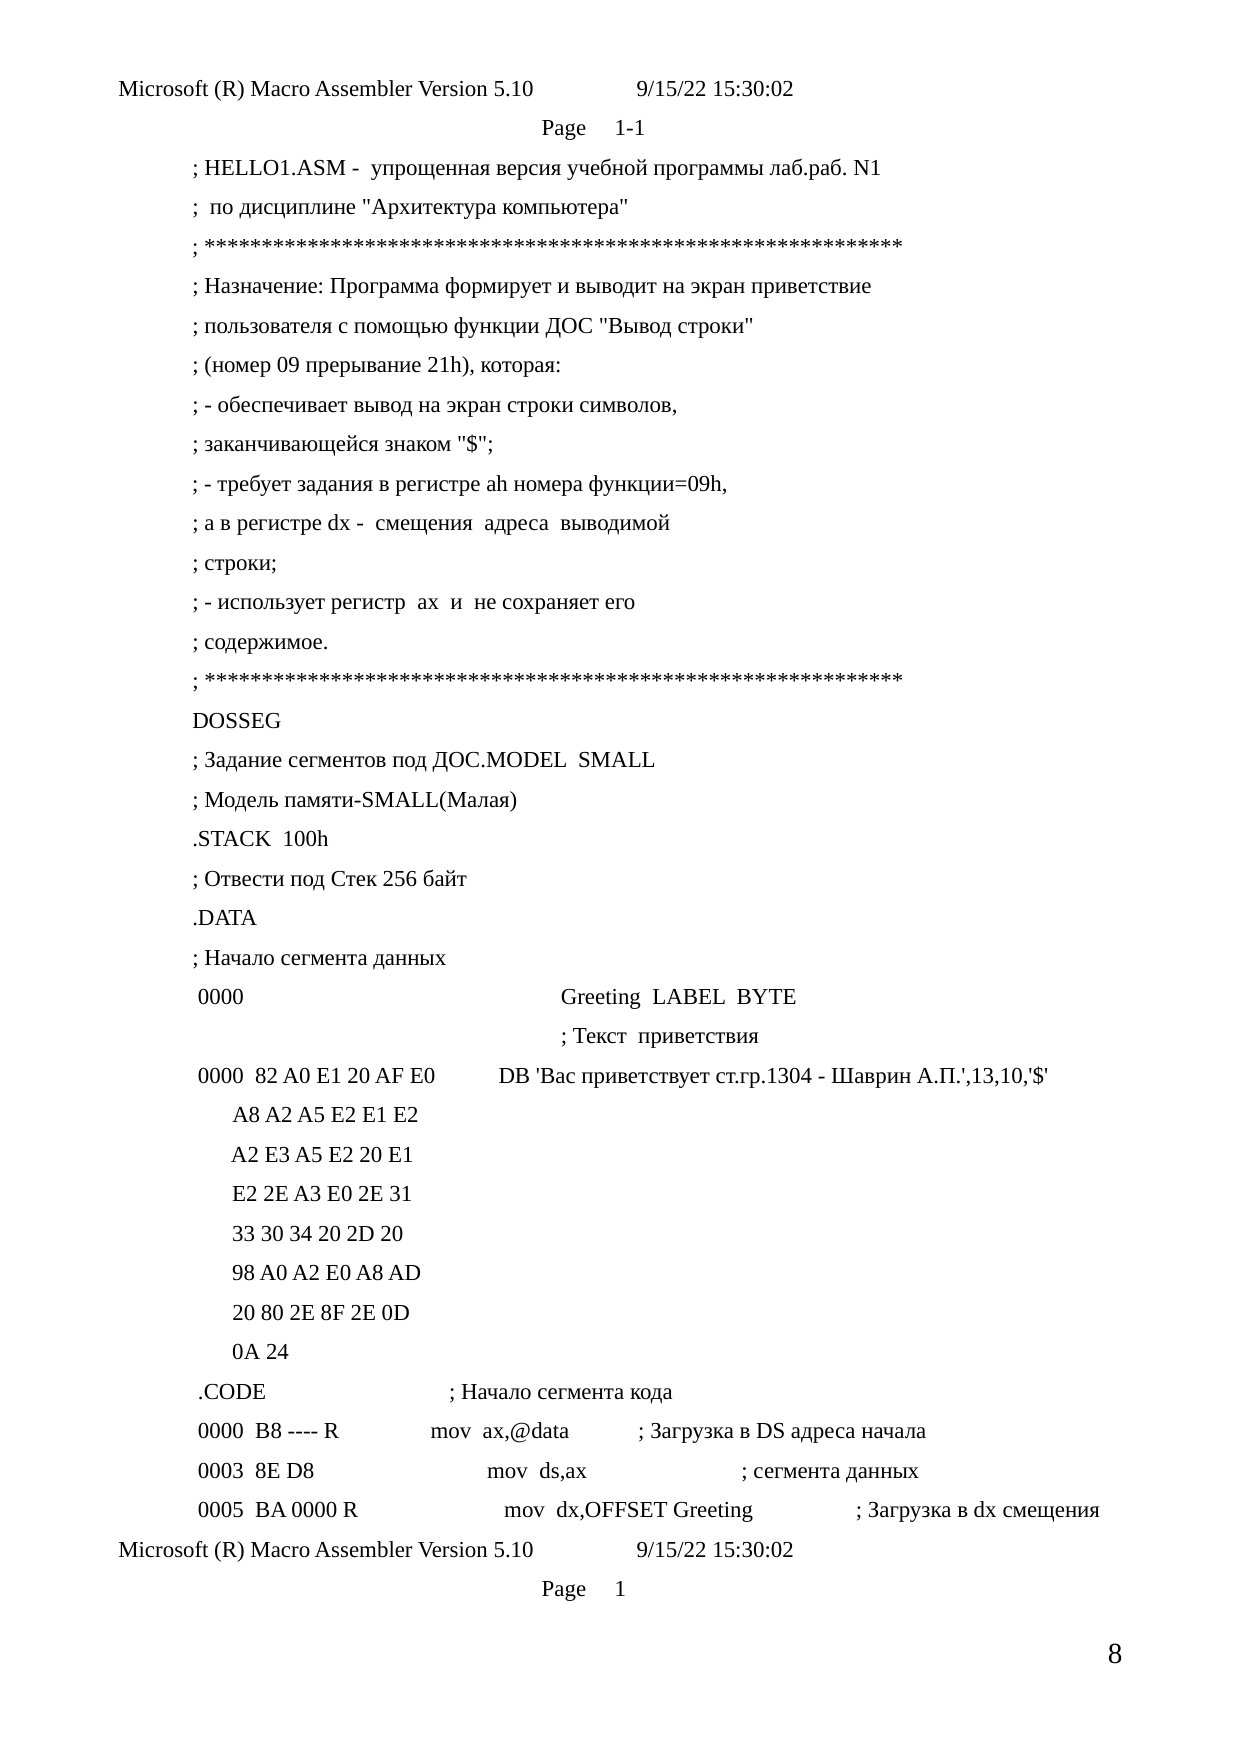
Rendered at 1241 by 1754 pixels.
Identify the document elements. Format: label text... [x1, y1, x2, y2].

text .DATA [118, 904, 1122, 930]
text ; Отвести под Стек 256 байт [118, 864, 1122, 891]
text ; Начало сегмента данных [118, 943, 1122, 970]
text 0003 8E D8 mov ds,ax ; сегмента данных [118, 1457, 1122, 1483]
text ; HELLO1.ASM - упрощенная версия учебной программы лаб.раб. N1 [118, 154, 1122, 180]
text 0000 Greeting LABEL BYTE [118, 983, 1122, 1009]
text ; - требует задания в регистре ah номера функции=09h, [118, 470, 1122, 496]
text 0005 BA 0000 R mov dx,OFFSET Greeting ; Загрузка в dx смещения [118, 1496, 1122, 1523]
text DOSSEG [118, 707, 1122, 733]
text ; Задание сегментов под ДОС.MODEL SMALL [118, 746, 1122, 772]
text .CODE ; Начало сегмента кода [118, 1378, 1122, 1404]
text ; ************************************************************* [118, 233, 1122, 259]
text 0A 24 [118, 1338, 1122, 1365]
text ; ************************************************************* [118, 667, 1122, 693]
text 0000 82 A0 E1 20 AF E0 DB 'Вас приветствует ст.гр.1304 - Шаврин А.П.',13,10,'$' [118, 1062, 1122, 1088]
text Page 1-1 [118, 114, 1122, 141]
text 98 A0 A2 E0 A8 AD [118, 1259, 1122, 1286]
text A2 E3 A5 E2 20 E1 [118, 1141, 1122, 1167]
text E2 2E A3 E0 2E 31 [118, 1180, 1122, 1207]
text ; по дисциплине "Архитектура компьютера" [118, 193, 1122, 220]
text ; (номер 09 прерывание 21h), которая: [118, 351, 1122, 378]
text ; заканчивающейся знаком "$"; [118, 430, 1122, 457]
text ; пользователя с помощью функции ДОС "Вывод строки" [118, 312, 1122, 338]
text Microsoft (R) Macro Assembler Version 5.10 9/15/22 15:30:02 [118, 75, 1122, 101]
text ; - обеспечивает вывод на экран строки символов, [118, 391, 1122, 417]
text 0000 B8 ---- R mov ax,@data ; Загрузка в DS адреса начала [118, 1417, 1122, 1444]
text A8 A2 A5 E2 E1 E2 [118, 1101, 1122, 1128]
text ; содержимое. [118, 628, 1122, 654]
text ; Текст приветствия [118, 1022, 1122, 1049]
text Microsoft (R) Macro Assembler Version 5.10 9/15/22 15:30:02 [118, 1536, 1122, 1562]
text ; строки; [118, 549, 1122, 575]
text ; - использует регистр ax и не сохраняет его [118, 588, 1122, 614]
text 20 80 2E 8F 2E 0D [118, 1299, 1122, 1325]
text .STACK 100h [118, 825, 1122, 851]
text ; Назначение: Программа формирует и выводит на экран приветствие [118, 272, 1122, 299]
text ; Модель памяти-SMALL(Малая) [118, 786, 1122, 812]
text 33 30 34 20 2D 20 [118, 1220, 1122, 1246]
text Page 1 [118, 1575, 1122, 1602]
text ; а в регистре dx - смещения адреса выводимой [118, 509, 1122, 536]
